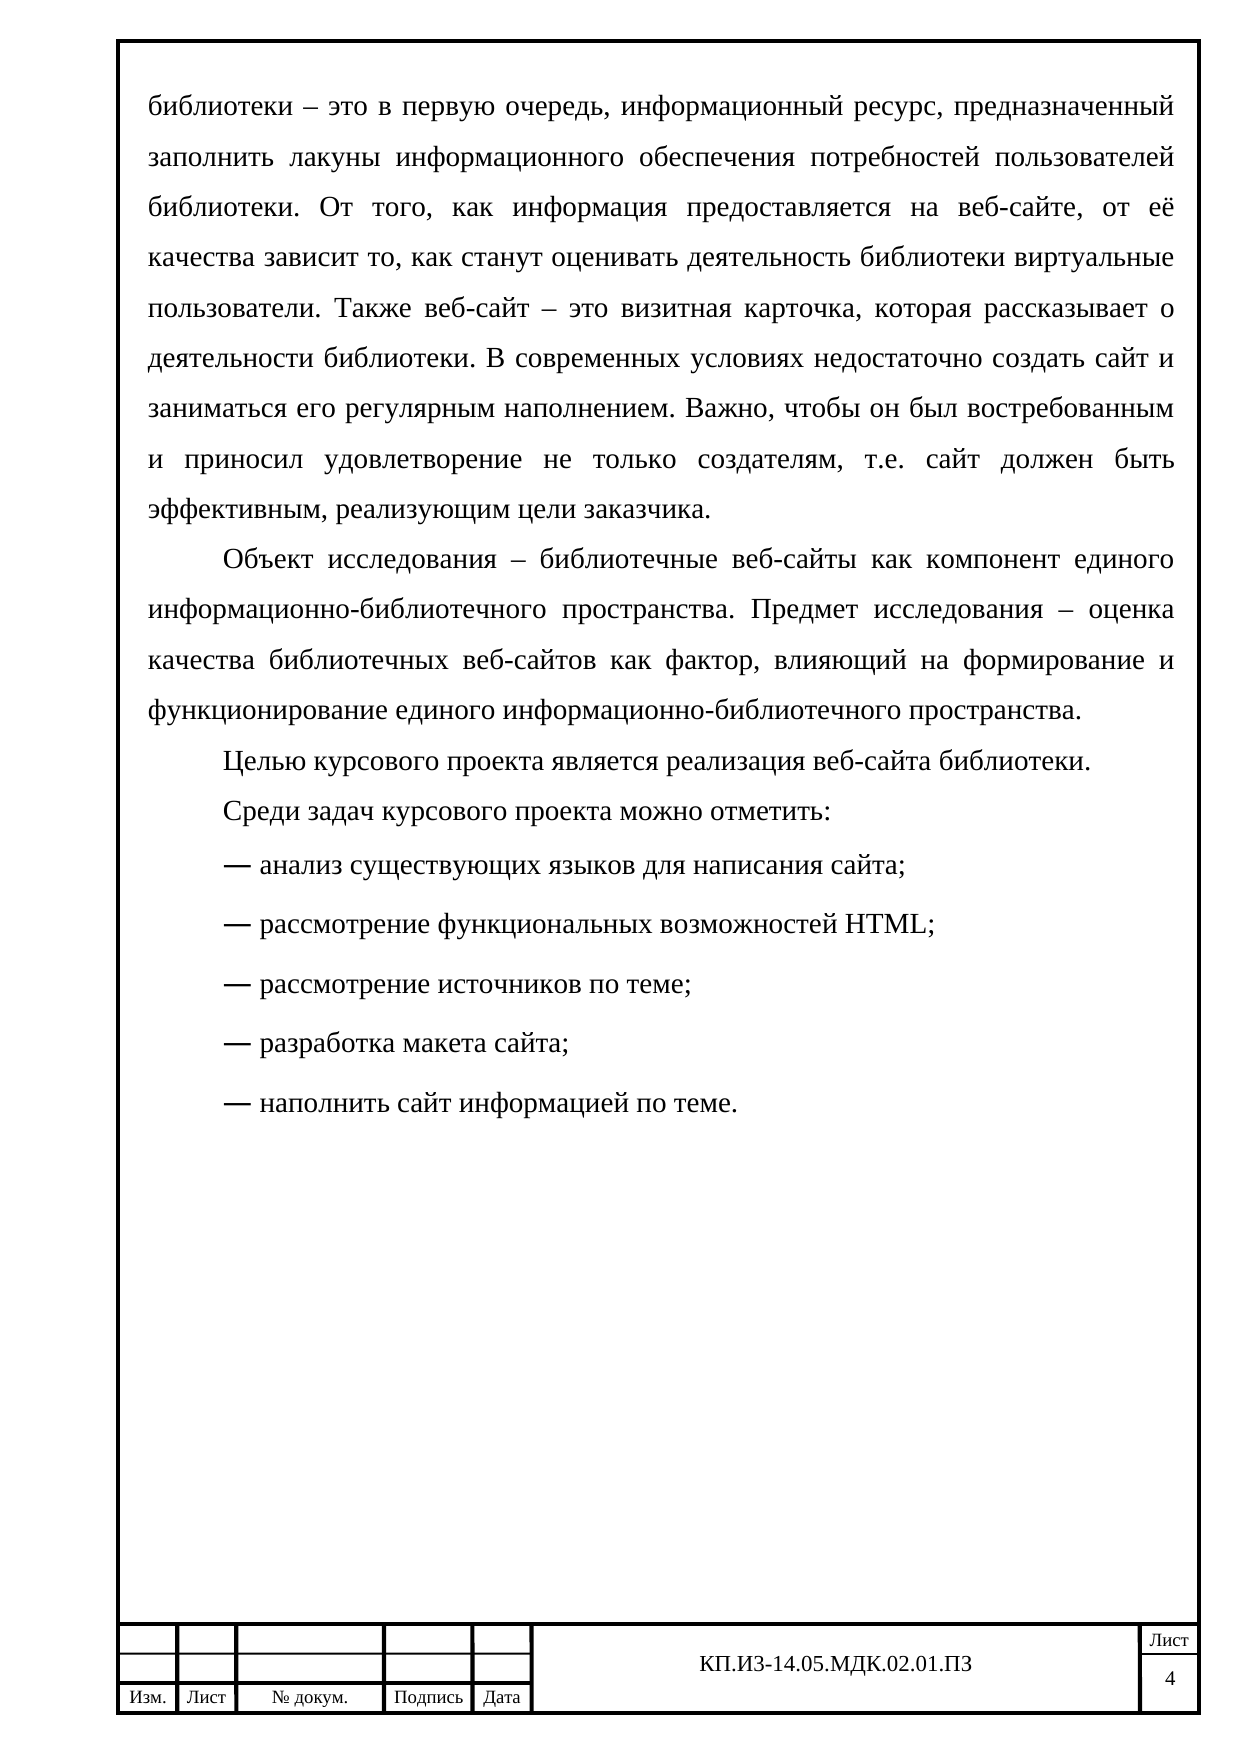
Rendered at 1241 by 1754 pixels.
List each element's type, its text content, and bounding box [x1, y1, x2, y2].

text Среди задач курсового проекта можно отметить: [148, 793, 1175, 826]
text Объект исследования – библиотечные веб-сайты как компонент единого информационно-библиотечного пространства. Предмет исследования – оценка качества библиотечных веб-сайтов как фактор, влияющий на формирование и функционирование единого информационно-библиотечного пространства. [148, 541, 1175, 726]
list анализ существующих языков для написания сайта; [148, 843, 1175, 883]
list разработка макета сайта; [148, 1022, 1175, 1061]
text библиотеки – это в первую очередь, информационный ресурс, предназначенный заполнить лакуны информационного обеспечения потребностей пользователей библиотеки. От того, как информация предоставляется на веб-сайте, от её качества зависит то, как станут оценивать деятельность библиотеки виртуальные пользователи. Также веб-сайт – это визитная карточка, которая рассказывает о деятельности библиотеки. В современных условиях недостаточно создать сайт и заниматься его регулярным наполнением. Важно, чтобы он был востребованным и приносил удовлетворение не только создателям, т.е. сайт должен быть эффективным, реализующим цели заказчика. [148, 88, 1175, 524]
list рассмотрение функциональных возможностей HTML; [148, 903, 1175, 942]
list наполнить сайт информацией по теме. [148, 1081, 1175, 1121]
text Целью курсового проекта является реализация веб-сайта библиотеки. [148, 743, 1175, 776]
list рассмотрение источников по теме; [148, 962, 1175, 1002]
